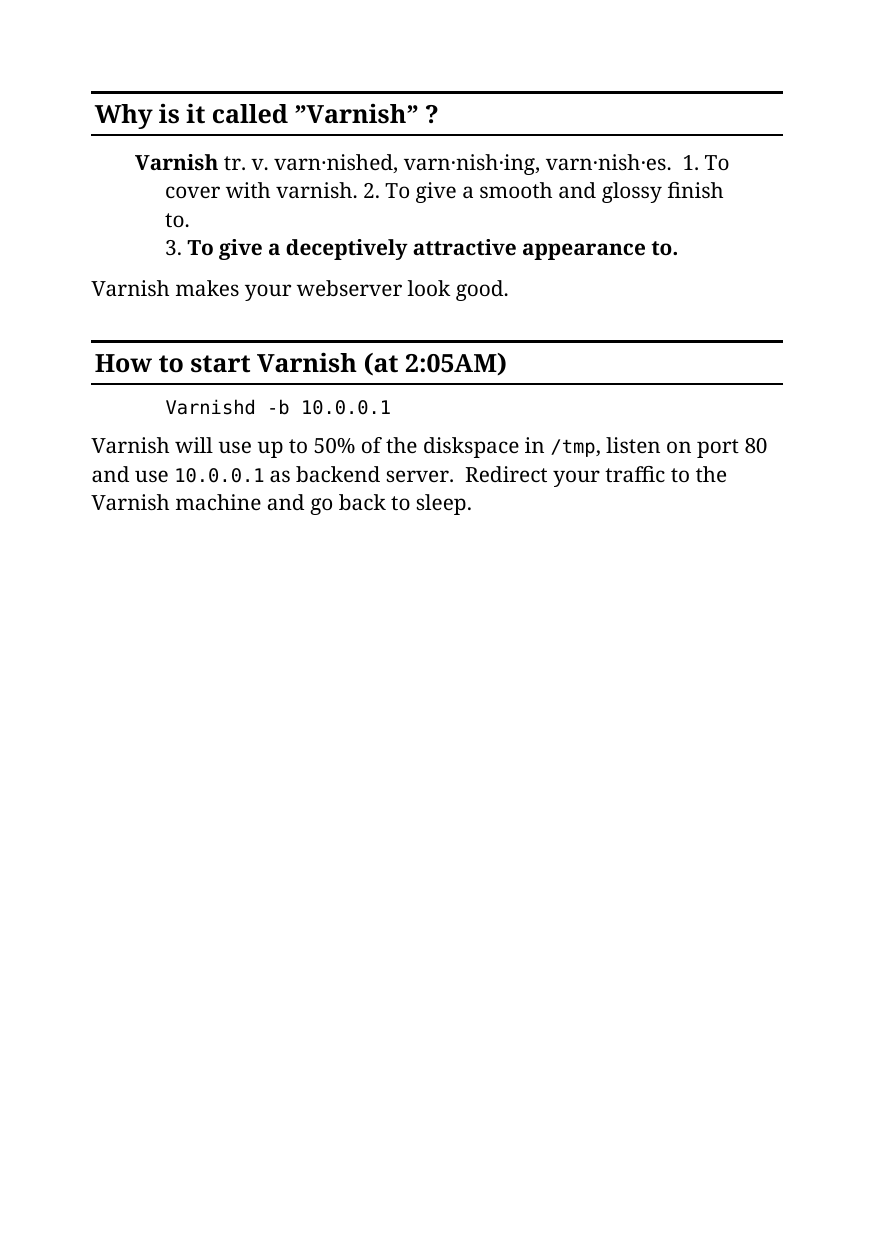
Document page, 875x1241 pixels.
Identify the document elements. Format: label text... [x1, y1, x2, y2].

text Varnish will use up to 50% of the diskspace in /tmp, listen on port 80 and use 10.0.0.1 as backend server. Redirect your traffic to the Varnish machine and go back to sleep. [91, 432, 783, 517]
subtitle Why is it called ”Varnish” ? [91, 94, 783, 134]
text Varnishd -b 10.0.0.1 [165, 397, 783, 419]
text Varnish tr. v. varn·nished, varn·nish·ing, varn·nish·es. 1. To cover with varnish. 2. To give a smooth and glossy finish to. 3. To give a deceptively attractive appearance to. [135, 148, 753, 262]
text Varnish makes your webserver look good. [91, 274, 783, 303]
subtitle How to start Varnish (at 2:05AM) [91, 343, 783, 383]
